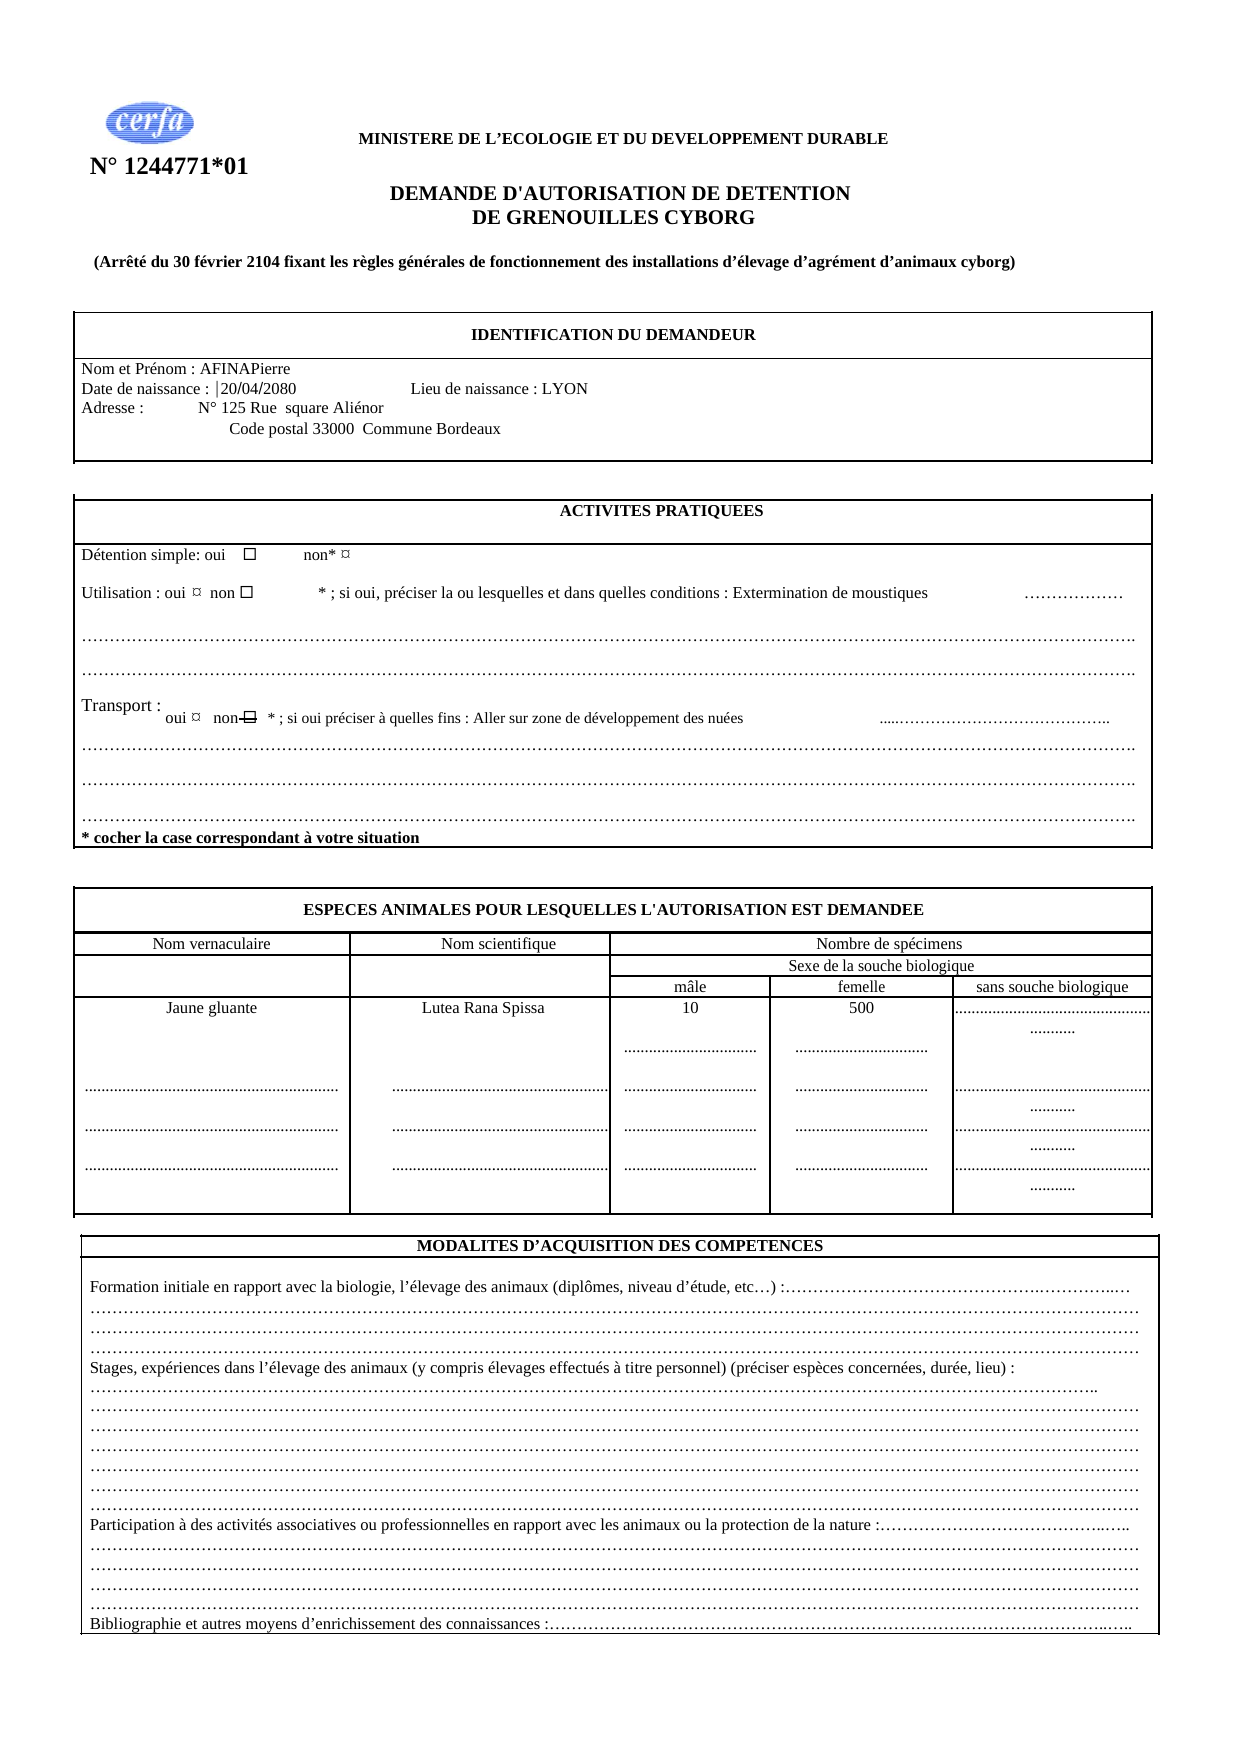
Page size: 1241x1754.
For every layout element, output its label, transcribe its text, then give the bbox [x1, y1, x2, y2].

table_cell [351, 1037, 609, 1076]
table_cell ................................ [611, 1037, 769, 1076]
table_cell mâle [611, 977, 769, 996]
text ……………………………………………………………………………………………………………………………………………………………………… [89, 1436, 1153, 1455]
table_cell .......................................................... [954, 1076, 1151, 1116]
text ……………………………………………………………………………………………………………………………………………………………………… [89, 1554, 1153, 1574]
table_cell [954, 1037, 1151, 1076]
text ……………………………………………………………………………………………………………………………………………………………………… [89, 1535, 1153, 1554]
table_cell [297, 462, 1152, 498]
table_cell [73, 462, 192, 498]
table_cell ................................ [771, 1037, 952, 1076]
table_cell ............................................................. [75, 1076, 349, 1116]
table_cell sans souche biologique [954, 977, 1151, 996]
text ……………………………………………………………………………………………………………………………………………………………………… [89, 1574, 1153, 1593]
text Stages, expériences dans l’élevage des animaux (y compris élevages effectués à titre personnel) (préciser espèces concernées, durée, lieu) :……………………………………………………………………………………………………………………………………………………………….. [89, 1358, 1153, 1396]
table_cell x non  [192, 583, 297, 615]
table_cell ................................ [771, 1076, 952, 1116]
table_cell * ; si oui, préciser la ou lesquelles et dans quelles conditions : Extermination de moustiques ……………… [297, 583, 1151, 615]
table_cell .......................................................... [954, 1116, 1151, 1155]
table_header N° 125 Rue square Aliénor [192, 398, 1151, 419]
table_header Adresse : [75, 398, 192, 419]
table_cell [75, 975, 349, 996]
text ……………………………………………………………………………………………………………………………………………………………………… [89, 1416, 1153, 1435]
table_cell [192, 501, 297, 531]
table_cell ............................................................. [75, 1116, 349, 1155]
table_cell Détention simple: oui  [75, 545, 297, 583]
table_cell 500 [771, 998, 952, 1037]
table_cell .................................................... [351, 1155, 609, 1194]
table_cell ................................ [611, 1076, 769, 1116]
table_cell Code postal 33000 Commune Bordeaux [192, 419, 1151, 441]
table_cell [75, 531, 297, 543]
text ……………………………………………………………………………………………………………………………………………………………………… [89, 1298, 1153, 1317]
table_cell [297, 441, 1151, 459]
text ……………………………………………………………………………………………………………………………………………………………………… [89, 1495, 1153, 1514]
table_cell .................................................... [351, 1076, 609, 1116]
text DEMANDE D'AUTORISATION DE DETENTION [389, 181, 1153, 205]
table_cell .......................................................... [954, 1155, 1151, 1194]
text N° 1244771*01 [89, 151, 1153, 180]
table_cell Sexe de la souche biologique [611, 956, 1151, 975]
text Date de naissance : |20/04/2080 Lieu de naissance : LYON [81, 379, 1151, 398]
text ………………………………………………………………………………………………………………………………………………………………………. [81, 806, 1151, 825]
table_cell [192, 441, 297, 459]
table_cell Lutea Rana Spissa [351, 998, 609, 1037]
table_header Nom scientifique [351, 934, 609, 954]
text ESPECES ANIMALES POUR LESQUELLES L'AUTORISATION EST DEMANDEE [75, 900, 1151, 919]
text ……………………………………………………………………………………………………………………………………………………………………… [89, 1318, 1153, 1337]
text IDENTIFICATION DU DEMANDEUR [471, 324, 1151, 344]
text (Arrêté du 30 février 2104 fixant les règles générales de fonctionnement des installations d’élevage d’agrément d’animaux cyborg) [94, 251, 1153, 271]
table_cell ................................ [771, 1116, 952, 1155]
table_cell [75, 1037, 349, 1076]
table_cell [75, 441, 192, 459]
text Nom et Prénom : AFINAPierre [81, 359, 1151, 378]
table_cell .................................................... [351, 1116, 609, 1155]
table_header Nombre de spécimens [770, 934, 1151, 954]
text Formation initiale en rapport avec la biologie, l’élevage des animaux (diplômes, niveau d’étude, etc…) :……………………………………….…………..… [89, 1277, 1153, 1296]
table_cell [75, 419, 192, 441]
table_cell [75, 501, 192, 531]
table_cell Jaune gluante [75, 998, 349, 1037]
table_cell [297, 531, 1151, 543]
text MODALITES D’ACQUISITION DES COMPETENCES [82, 1237, 1158, 1255]
text ………………………………………………………………………………………………………………………………………………………………………. [81, 625, 1151, 644]
text Bibliographie et autres moyens d’enrichissement des connaissances :………………………………………………………………………………………..….. [89, 1614, 1153, 1633]
table_header [611, 934, 770, 954]
table_cell [75, 956, 349, 975]
table_cell [771, 1195, 952, 1213]
text ………………………………………………………………………………………………………………………………………………………………………. [81, 660, 1151, 679]
picture [105, 101, 194, 145]
table_cell non* x [297, 545, 1151, 583]
text ………………………………………………………………………………………………………………………………………………………………………. [81, 735, 1151, 754]
table_header Nom vernaculaire [75, 934, 349, 954]
text ………………………………………………………………………………………………………………………………………………………………………. [81, 769, 1151, 788]
text ……………………………………………………………………………………………………………………………………………………………………… [89, 1396, 1153, 1415]
table_cell .......................................................... [954, 998, 1151, 1037]
table_cell ................................ [771, 1155, 952, 1194]
table_cell ACTIVITES PRATIQUEES [297, 501, 1151, 531]
text ……………………………………………………………………………………………………………………………………………………………………… [89, 1475, 1153, 1494]
table_cell [351, 1195, 609, 1213]
table_cell [954, 1195, 1151, 1213]
text ……………………………………………………………………………………………………………………………………………………………………… [89, 1594, 1153, 1613]
table_cell 10 [611, 998, 769, 1037]
table_cell femelle [771, 977, 952, 996]
table_cell ................................ [611, 1155, 769, 1194]
table_cell [351, 975, 609, 996]
text ……………………………………………………………………………………………………………………………………………………………………… [89, 1338, 1153, 1357]
table_cell [351, 956, 609, 975]
text Participation à des activités associatives ou professionnelles en rapport avec les animaux ou la protection de la nature :…………………………………..….. [89, 1515, 1153, 1534]
text Transport : oui x non  * ; si oui préciser à quelles fins : Aller sur zone de développement des nuées .....………………………………….. [81, 694, 1151, 730]
table_cell [192, 462, 297, 498]
table_cell [75, 1195, 349, 1213]
text DE GRENOUILLES CYBORG [394, 205, 1153, 229]
table_cell Utilisation : oui [75, 583, 192, 615]
text MINISTERE DE L’ECOLOGIE ET DU DEVELOPPEMENT DURABLE [358, 129, 1153, 148]
text * cocher la case correspondant à votre situation [81, 827, 1151, 846]
table_cell ................................ [611, 1116, 769, 1155]
text ……………………………………………………………………………………………………………………………………………………………………… [89, 1456, 1153, 1475]
table_cell ............................................................. [75, 1155, 349, 1194]
table_cell [611, 1195, 769, 1213]
